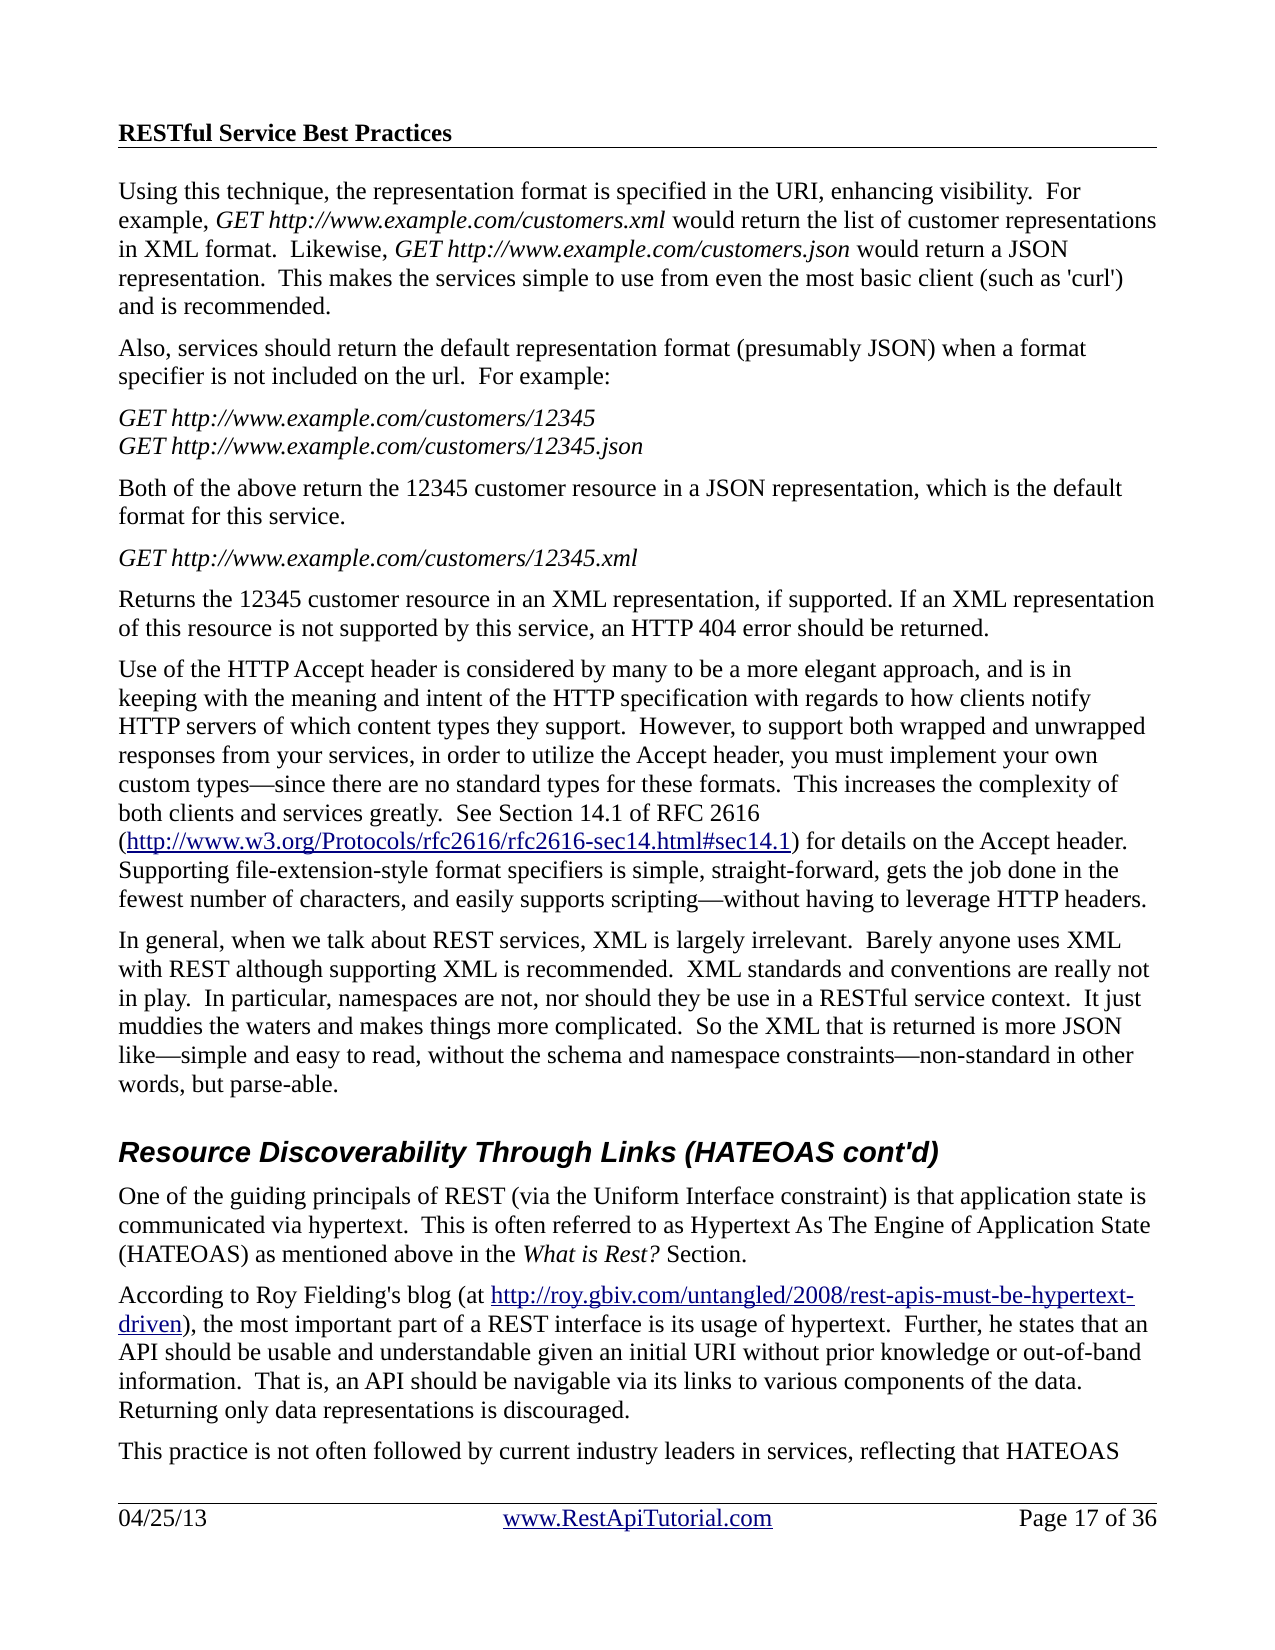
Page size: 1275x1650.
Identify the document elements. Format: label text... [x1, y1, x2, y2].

text In general, when we talk about REST services, XML is largely irrelevant. Barely anyone uses XML with REST although supporting XML is recommended. XML standards and conventions are really not in play. In particular, namespaces are not, nor should they be use in a RESTful service context. It just muddies the waters and makes things more complicated. So the XML that is returned is more JSON like—simple and easy to read, without the schema and namespace constraints—non-standard in other words, but parse-able. [118, 925, 1157, 1098]
text GET http://www.example.com/customers/12345 [118, 403, 1157, 431]
text Returns the 12345 customer resource in an XML representation, if supported. If an XML representation of this resource is not supported by this service, an HTTP 404 error should be returned. [118, 584, 1157, 641]
text Using this technique, the representation format is specified in the URI, enhancing visibility. For example, GET http://www.example.com/customers.xml would return the list of customer representations in XML format. Likewise, GET http://www.example.com/customers.json would return a JSON representation. This makes the services simple to use from even the most basic client (such as 'curl') and is recommended. [118, 176, 1157, 320]
text This practice is not often followed by current industry leaders in services, reflecting that HATEOAS [118, 1436, 1157, 1465]
text According to Roy Fielding's blog (at http://roy.gbiv.com/untangled/2008/rest-apis-must-be-hypertext-driven), the most important part of a REST interface is its usage of hypertext. Further, he states that an API should be usable and understandable given an initial URI without prior knowledge or out-of-band information. That is, an API should be navigable via its links to various components of the data. Returning only data representations is discouraged. [118, 1280, 1157, 1424]
text Both of the above return the 12345 customer resource in a JSON representation, which is the default format for this service. [118, 473, 1157, 530]
text GET http://www.example.com/customers/12345.xml [118, 543, 1157, 571]
text Use of the HTTP Accept header is considered by many to be a more elegant approach, and is in keeping with the meaning and intent of the HTTP specification with regards to how clients notify HTTP servers of which content types they support. However, to support both wrapped and unwrapped responses from your services, in order to utilize the Accept header, you must implement your own custom types—since there are no standard types for these formats. This increases the complexity of both clients and services greatly. See Section 14.1 of RFC 2616 (http://www.w3.org/Protocols/rfc2616/rfc2616-sec14.html#sec14.1) for details on the Accept header. Supporting file-extension-style format specifiers is simple, straight-forward, gets the job done in the fewest number of characters, and easily supports scripting—without having to leverage HTTP headers. [118, 654, 1157, 913]
text GET http://www.example.com/customers/12345.json [118, 431, 1157, 460]
subtitle Resource Discoverability Through Links (HATEOAS cont'd) [118, 1135, 1157, 1169]
text One of the guiding principals of REST (via the Uniform Interface constraint) is that application state is communicated via hypertext. This is often referred to as Hypertext As The Engine of Application State (HATEOAS) as mentioned above in the What is Rest? Section. [118, 1181, 1157, 1267]
text Also, services should return the default representation format (presumably JSON) when a format specifier is not included on the url. For example: [118, 333, 1157, 390]
